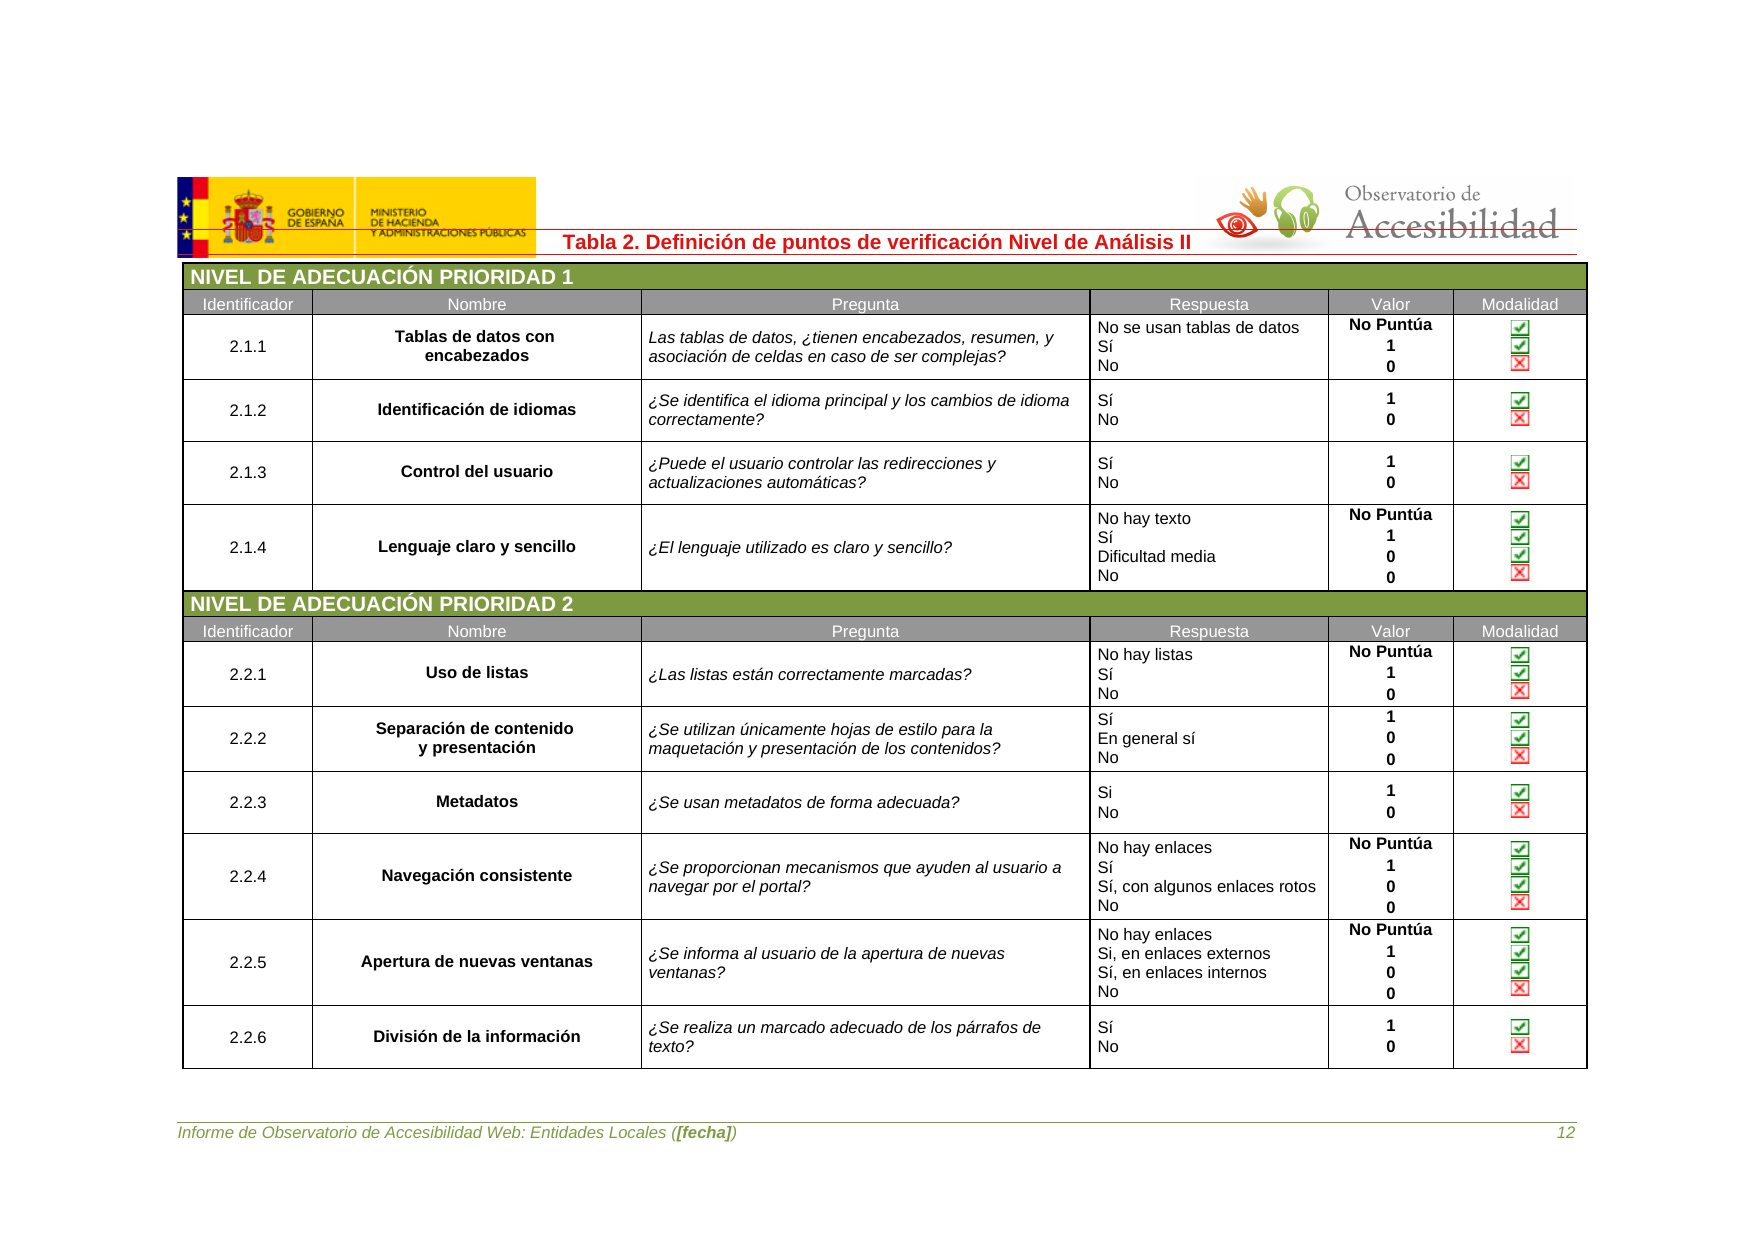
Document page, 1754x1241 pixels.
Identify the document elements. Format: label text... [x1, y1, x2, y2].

table_cell 2.2.1 [184, 642, 312, 706]
picture [1510, 647, 1530, 663]
picture [1510, 730, 1530, 746]
picture [1510, 355, 1530, 371]
picture [1510, 1019, 1530, 1035]
table_cell Lenguaje claro y sencillo [313, 505, 641, 589]
table_cell 2.1.3 [184, 442, 312, 503]
table_cell Nombre [313, 617, 641, 641]
table_cell Identificador [184, 617, 312, 641]
table_cell Tablas de datos con encabezados [313, 315, 641, 378]
picture [1510, 802, 1530, 818]
picture [1510, 320, 1530, 336]
table_cell Respuesta [1091, 617, 1328, 641]
table_cell Identificador [184, 290, 312, 314]
table_cell ¿Se utilizan únicamente hojas de estilo para la maquetación y presentación de los contenidos? [642, 707, 1089, 771]
picture [177, 230, 537, 254]
picture [1510, 927, 1530, 943]
table_cell [1454, 442, 1586, 503]
table_cell 2.1.4 [184, 505, 312, 589]
table_cell Pregunta [642, 617, 1089, 641]
picture [1510, 547, 1530, 563]
picture [1510, 682, 1530, 699]
table_cell Modalidad [1454, 290, 1586, 314]
table_cell ¿El lenguaje utilizado es claro y sencillo? [642, 505, 1089, 589]
table_cell Respuesta [1091, 290, 1328, 314]
table_cell Valor [1329, 290, 1453, 314]
picture [1196, 176, 1573, 229]
table_cell No hay enlaces Sí Sí, con algunos enlaces rotos No [1091, 834, 1328, 919]
table_cell Pregunta [642, 290, 1089, 314]
table_cell [1454, 834, 1586, 919]
table_cell ¿Puede el usuario controlar las redirecciones y actualizaciones automáticas? [642, 442, 1089, 503]
table_cell 2.1.2 [184, 380, 312, 441]
table_cell 1 0 [1329, 442, 1453, 503]
picture [177, 177, 537, 229]
table_cell [1454, 505, 1586, 589]
table_cell Nombre [313, 290, 641, 314]
table_cell Sí No [1091, 380, 1328, 441]
table_cell No hay listas Sí No [1091, 642, 1328, 706]
table_cell 2.2.6 [184, 1006, 312, 1068]
table_cell Modalidad [1454, 617, 1586, 641]
table_cell ¿Se realiza un marcado adecuado de los párrafos de texto? [642, 1006, 1089, 1068]
table_cell No Puntúa 1 0 0 [1329, 834, 1453, 919]
table_cell NIVEL DE ADECUACIÓN PRIORIDAD 2 [184, 592, 1586, 616]
table_cell ¿Se usan metadatos de forma adecuada? [642, 772, 1089, 833]
table_cell [1454, 920, 1586, 1005]
picture [1510, 472, 1530, 489]
table_cell 2.2.5 [184, 920, 312, 1005]
table_cell Uso de listas [313, 642, 641, 706]
table_cell No Puntúa 1 0 [1329, 315, 1453, 378]
table_cell No Puntúa 1 0 [1329, 642, 1453, 706]
picture [1510, 511, 1530, 528]
table_cell ¿Se informa al usuario de la apertura de nuevas ventanas? [642, 920, 1089, 1005]
picture [1510, 1037, 1530, 1053]
picture [1510, 712, 1530, 728]
table_cell Si No [1091, 772, 1328, 833]
picture [1510, 564, 1530, 581]
table_cell Sí No [1091, 1006, 1328, 1068]
table_cell 2.1.1 [184, 315, 312, 378]
table_cell No se usan tablas de datos Sí No [1091, 315, 1328, 378]
picture [1510, 962, 1530, 979]
picture [1510, 455, 1530, 471]
picture [1510, 945, 1530, 961]
table_cell No hay enlaces Si, en enlaces externos Sí, en enlaces internos No [1091, 920, 1328, 1005]
table_cell Valor [1329, 617, 1453, 641]
picture [1510, 410, 1530, 426]
table_cell No Puntúa 1 0 0 [1329, 920, 1453, 1005]
table_cell No hay texto Sí Dificultad media No [1091, 505, 1328, 589]
text Tabla 2. Definición de puntos de verificación Nivel de Análisis II [537, 230, 1196, 254]
picture [1510, 529, 1530, 545]
picture [1510, 784, 1530, 801]
picture [1510, 337, 1530, 354]
table_cell Sí No [1091, 442, 1328, 503]
table_cell [1454, 1006, 1586, 1068]
table_cell 1 0 [1329, 1006, 1453, 1068]
picture [1510, 392, 1530, 409]
table_cell 2.2.4 [184, 834, 312, 919]
table_cell 1 0 [1329, 380, 1453, 441]
table_cell [1454, 707, 1586, 771]
table_cell 2.2.2 [184, 707, 312, 771]
picture [1510, 858, 1530, 875]
table_cell Identificación de idiomas [313, 380, 641, 441]
picture [1510, 894, 1530, 910]
table_cell ¿Se identifica el idioma principal y los cambios de idioma correctamente? [642, 380, 1089, 441]
picture [1510, 980, 1530, 996]
table_cell No Puntúa 1 0 0 [1329, 505, 1453, 589]
picture [1510, 876, 1530, 893]
table_cell 2.2.3 [184, 772, 312, 833]
table_cell Navegación consistente [313, 834, 641, 919]
table_cell 1 0 0 [1329, 707, 1453, 771]
table_cell [1454, 315, 1586, 378]
picture [1510, 747, 1530, 764]
table_header NIVEL DE ADECUACIÓN PRIORIDAD 1 [184, 264, 1586, 289]
picture [1510, 665, 1530, 681]
table_cell [1454, 642, 1586, 706]
table_cell Apertura de nuevas ventanas [313, 920, 641, 1005]
table_cell Sí En general sí No [1091, 707, 1328, 771]
table_cell [1454, 380, 1586, 441]
table_cell División de la información [313, 1006, 641, 1068]
picture [1196, 230, 1573, 254]
table_cell ¿Las listas están correctamente marcadas? [642, 642, 1089, 706]
table_cell ¿Se proporcionan mecanismos que ayuden al usuario a navegar por el portal? [642, 834, 1089, 919]
table_cell Las tablas de datos, ¿tienen encabezados, resumen, y asociación de celdas en caso de ser complejas? [642, 315, 1089, 378]
table_cell Control del usuario [313, 442, 641, 503]
table_cell 1 0 [1329, 772, 1453, 833]
table_cell Separación de contenido y presentación [313, 707, 641, 771]
table_cell [1454, 772, 1586, 833]
table_cell Metadatos [313, 772, 641, 833]
picture [1510, 841, 1530, 857]
